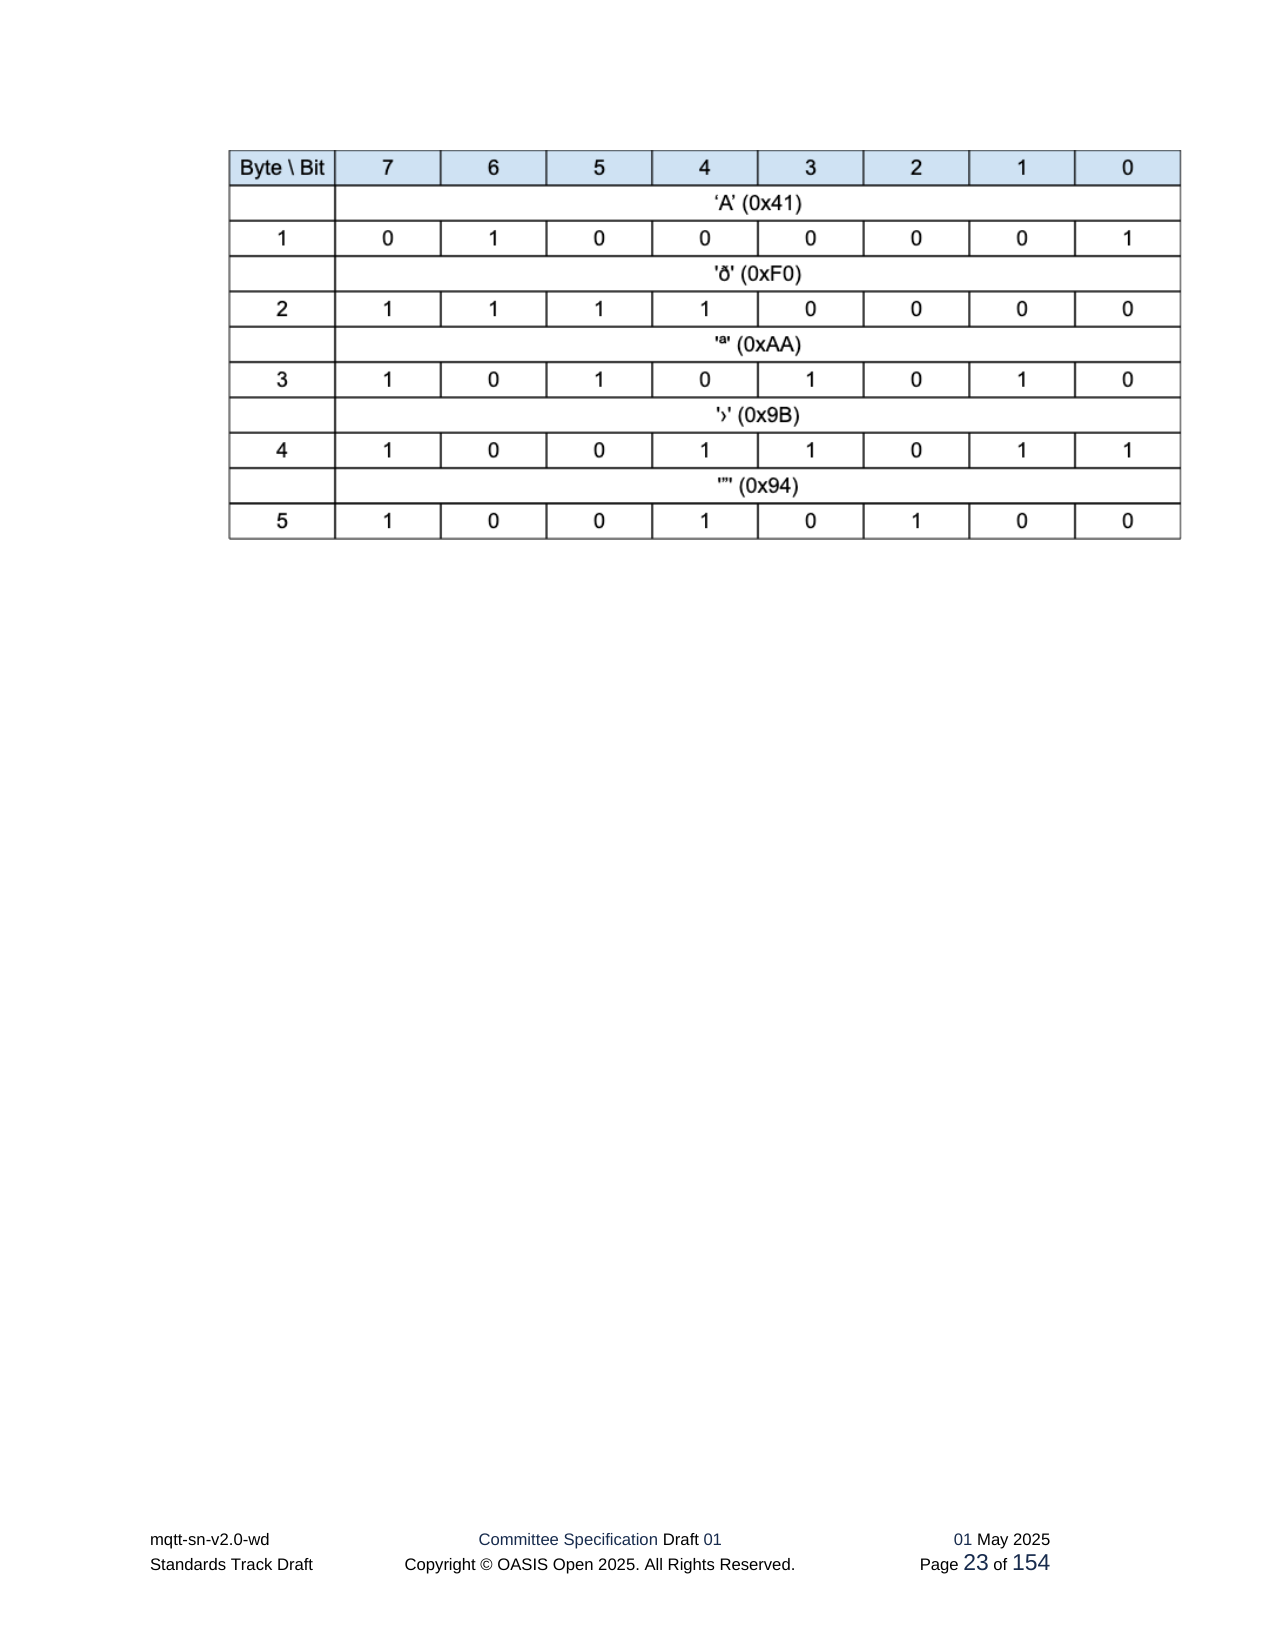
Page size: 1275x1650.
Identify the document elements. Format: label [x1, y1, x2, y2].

picture [206, 150, 1182, 540]
